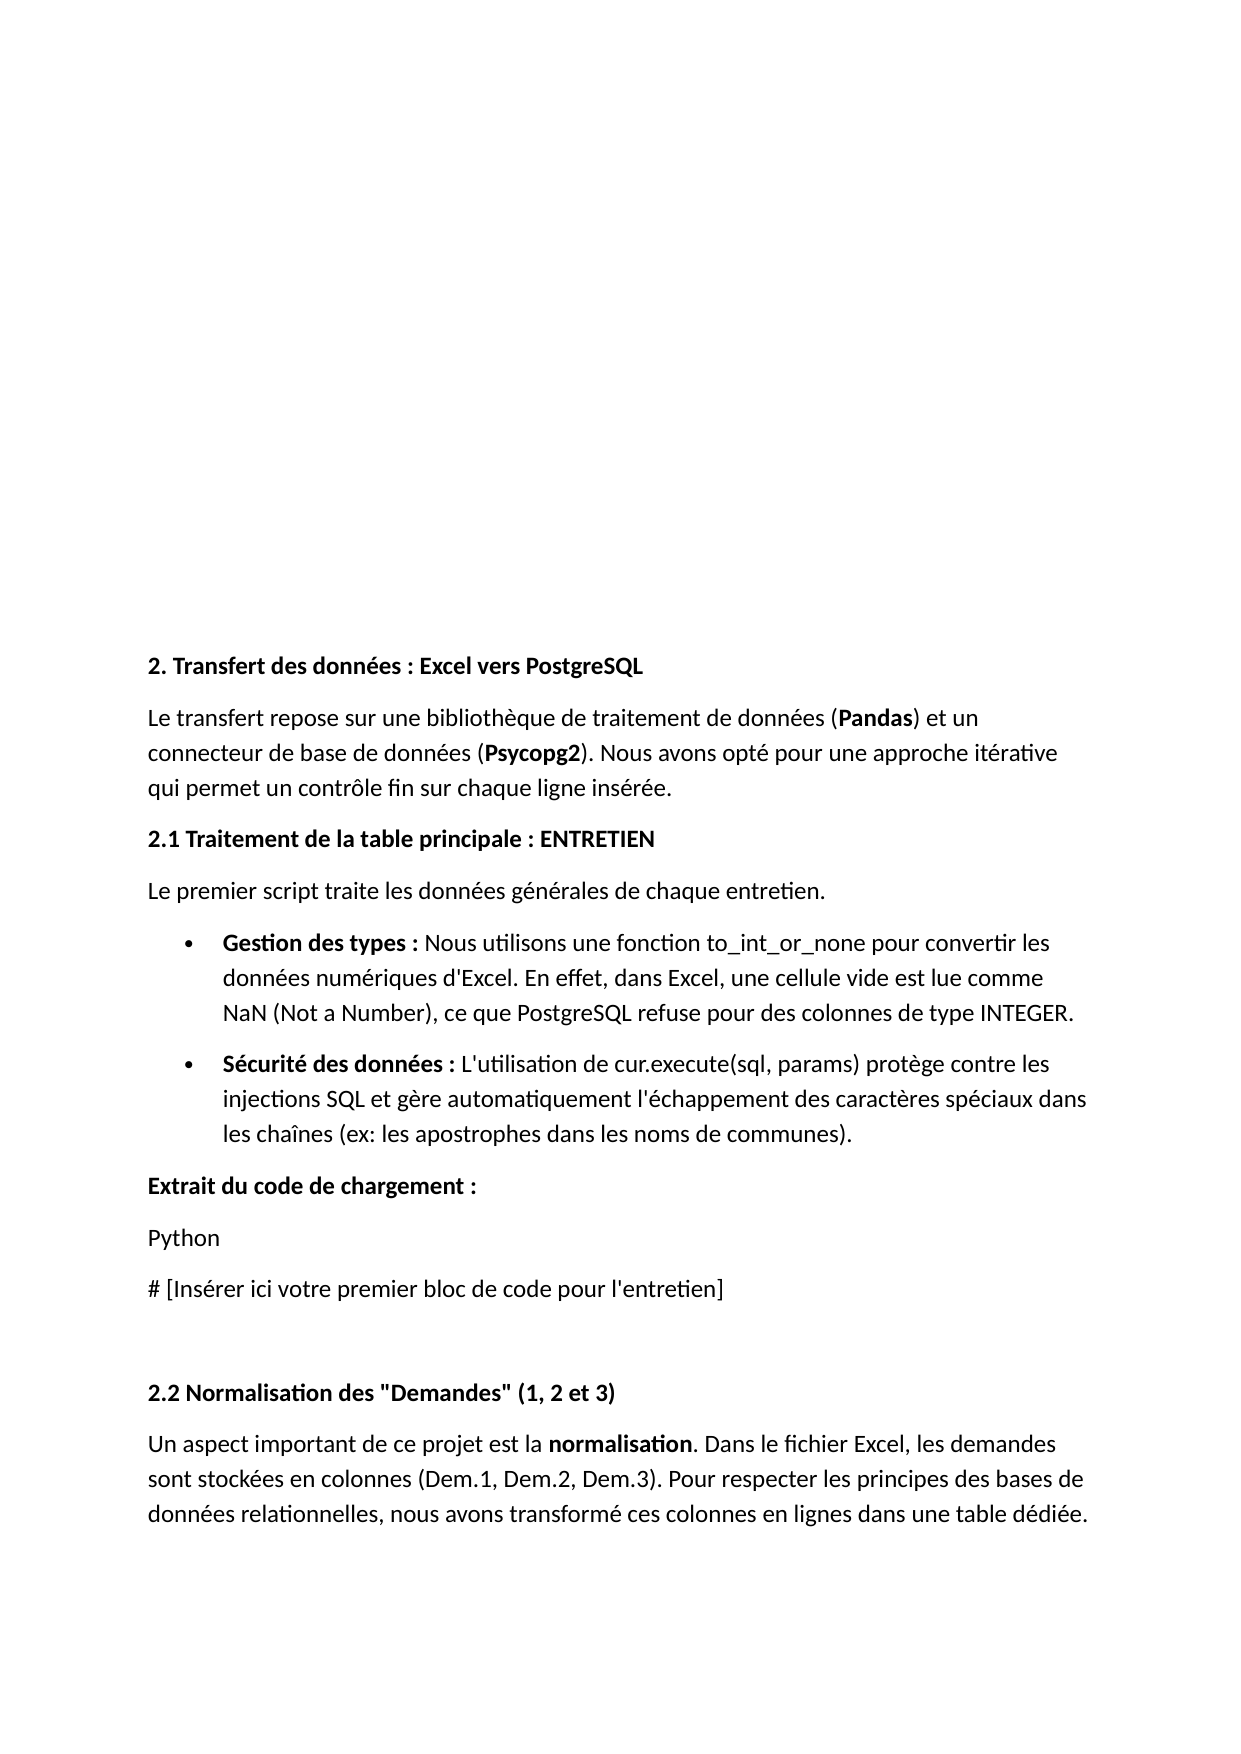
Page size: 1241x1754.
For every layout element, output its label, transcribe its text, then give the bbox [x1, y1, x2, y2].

list Gestion des types : Nous utilisons une fonction to_int_or_none pour convertir les données numériques d'Excel. En effet, dans Excel, une cellule vide est lue comme NaN (Not a Number), ce que PostgreSQL refuse pour des colonnes de type INTEGER. [185, 927, 1093, 1027]
text # [Insérer ici votre premier bloc de code pour l'entretien] [148, 1273, 1093, 1304]
text Python [148, 1222, 1093, 1252]
text Un aspect important de ce projet est la normalisation. Dans le fichier Excel, les demandes sont stockées en colonnes (Dem.1, Dem.2, Dem.3). Pour respecter les principes des bases de données relationnelles, nous avons transformé ces colonnes en lignes dans une table dédiée. [148, 1428, 1093, 1529]
text 2. Transfert des données : Excel vers PostgreSQL [148, 650, 1093, 681]
text Le transfert repose sur une bibliothèque de traitement de données (Pandas) et un connecteur de base de données (Psycopg2). Nous avons opté pour une approche itérative qui permet un contrôle fin sur chaque ligne insérée. [148, 702, 1093, 802]
text 2.1 Traitement de la table principale : ENTRETIEN [148, 823, 1093, 854]
text Extrait du code de chargement : [148, 1170, 1093, 1201]
text Le premier script traite les données générales de chaque entretien. [148, 875, 1093, 906]
text 2.2 Normalisation des "Demandes" (1, 2 et 3) [148, 1377, 1093, 1407]
list Sécurité des données : L'utilisation de cur.execute(sql, params) protège contre les injections SQL et gère automatiquement l'échappement des caractères spéciaux dans les chaînes (ex: les apostrophes dans les noms de communes). [185, 1048, 1093, 1149]
